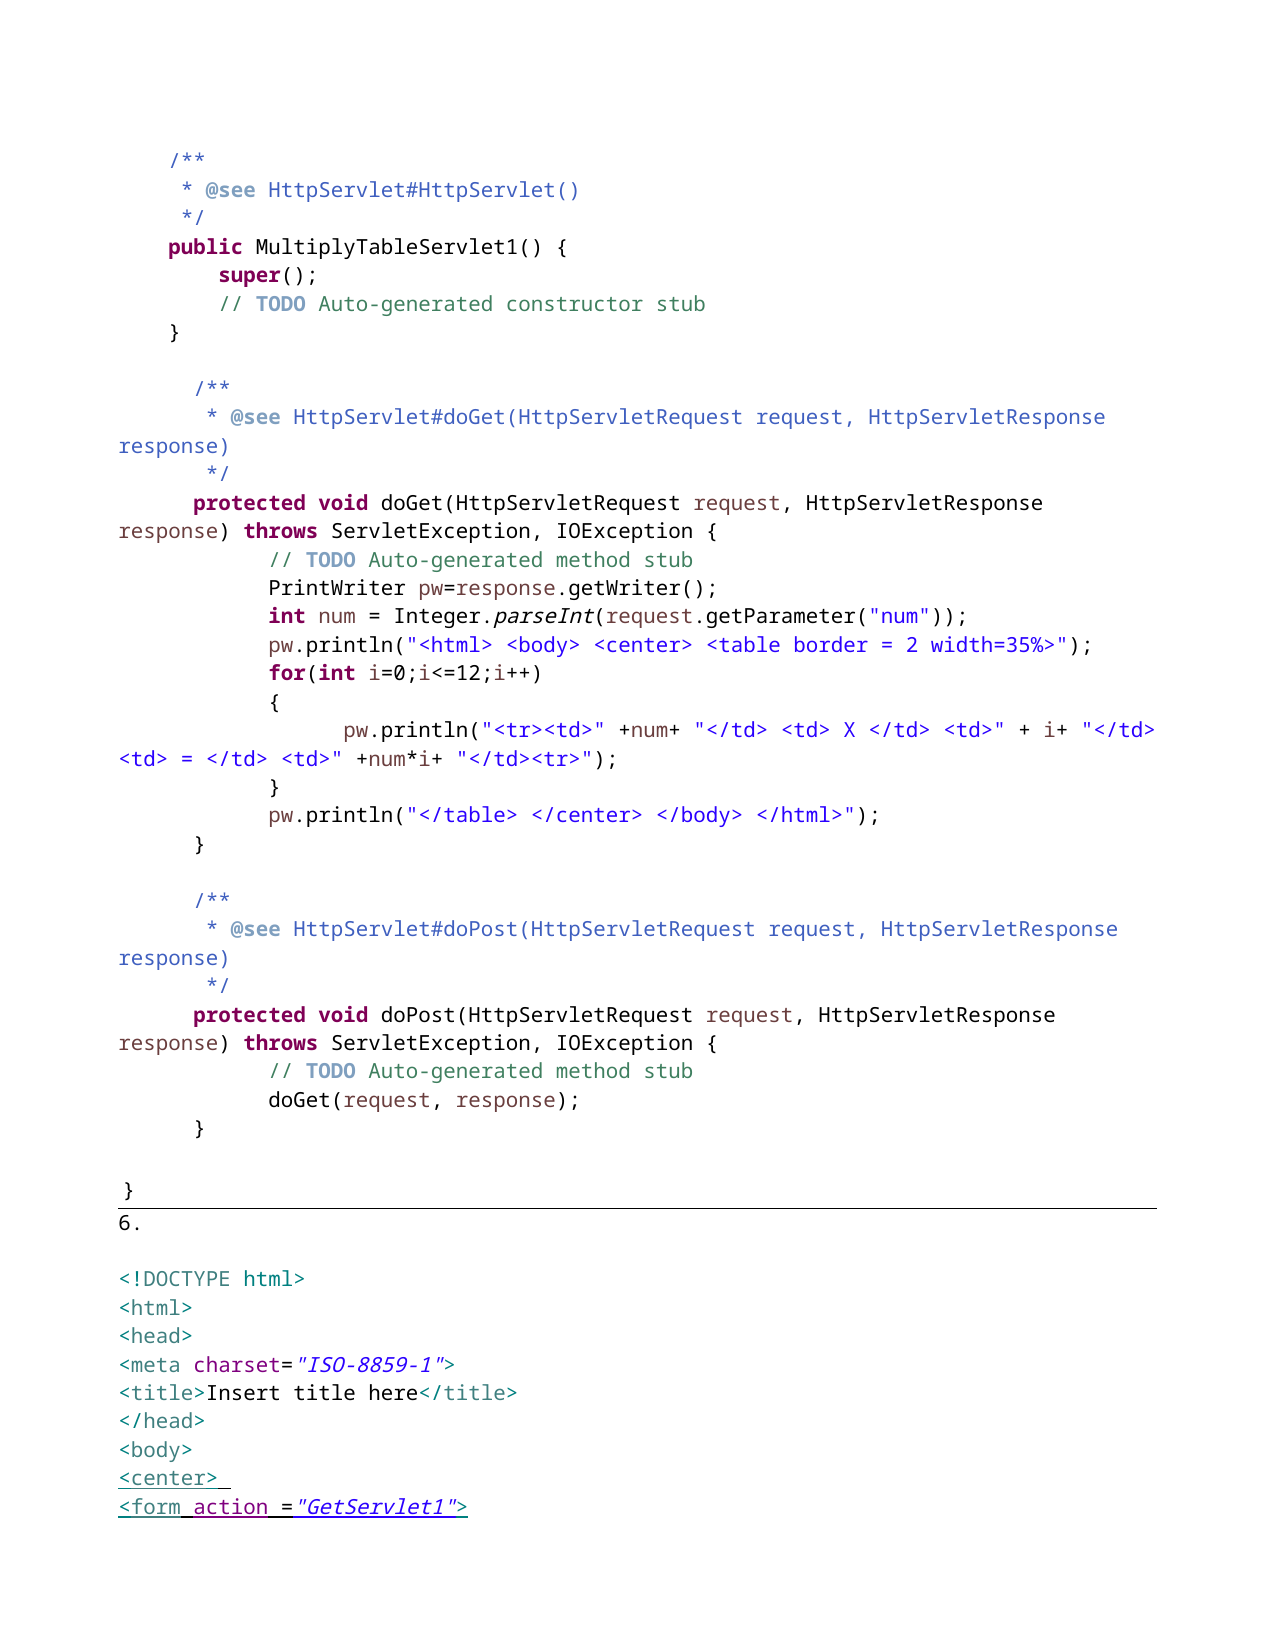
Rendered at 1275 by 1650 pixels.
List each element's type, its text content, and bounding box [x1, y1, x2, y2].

text 6. [118, 1209, 1157, 1236]
text } [118, 829, 1157, 857]
text <form action ="GetServlet1"> [118, 1492, 1157, 1520]
text * @see HttpServlet#doPost(HttpServletRequest request, HttpServletResponse response) [118, 914, 1157, 971]
text <html> [118, 1293, 1157, 1321]
text } [118, 317, 1157, 346]
text <body> [118, 1435, 1157, 1463]
text pw.println("<tr><td>" +num+ "</td> <td> X </td> <td>" + i+ "</td> <td> = </td> <td>" +num*i+ "</td><tr>"); [118, 715, 1157, 772]
text for(int i=0;i<=12;i++) [118, 658, 1157, 687]
text // TODO Auto-generated constructor stub [118, 289, 1157, 317]
text * @see HttpServlet#doGet(HttpServletRequest request, HttpServletResponse response) [118, 402, 1157, 459]
text */ [118, 459, 1157, 488]
text // TODO Auto-generated method stub [118, 545, 1157, 573]
text </head> [118, 1407, 1157, 1435]
text pw.println("<html> <body> <center> <table border = 2 width=35%>"); [118, 630, 1157, 658]
text /** [118, 886, 1157, 914]
text public MultiplyTableServlet1() { [118, 232, 1157, 260]
text <head> [118, 1321, 1157, 1350]
text super(); [118, 260, 1157, 289]
text protected void doGet(HttpServletRequest request, HttpServletResponse response) throws ServletException, IOException { [118, 488, 1157, 545]
text * @see HttpServlet#HttpServlet() [118, 175, 1157, 203]
text /** [118, 147, 1157, 175]
text { [118, 687, 1157, 715]
text protected void doPost(HttpServletRequest request, HttpServletResponse response) throws ServletException, IOException { [118, 1000, 1157, 1057]
text <!DOCTYPE html> [118, 1264, 1157, 1293]
text pw.println("</table> </center> </body> </html>"); [118, 801, 1157, 829]
text <center> [118, 1463, 1157, 1492]
text } [118, 1113, 1157, 1142]
text } [118, 1170, 1157, 1208]
text <title>Insert title here</title> [118, 1378, 1157, 1407]
text int num = Integer.parseInt(request.getParameter("num")); [118, 602, 1157, 630]
text doGet(request, response); [118, 1085, 1157, 1113]
text */ [118, 971, 1157, 1000]
text <meta charset="ISO-8859-1"> [118, 1350, 1157, 1378]
text } [118, 772, 1157, 801]
text // TODO Auto-generated method stub [118, 1057, 1157, 1085]
text /** [118, 374, 1157, 402]
text */ [118, 203, 1157, 232]
text PrintWriter pw=response.getWriter(); [118, 573, 1157, 602]
